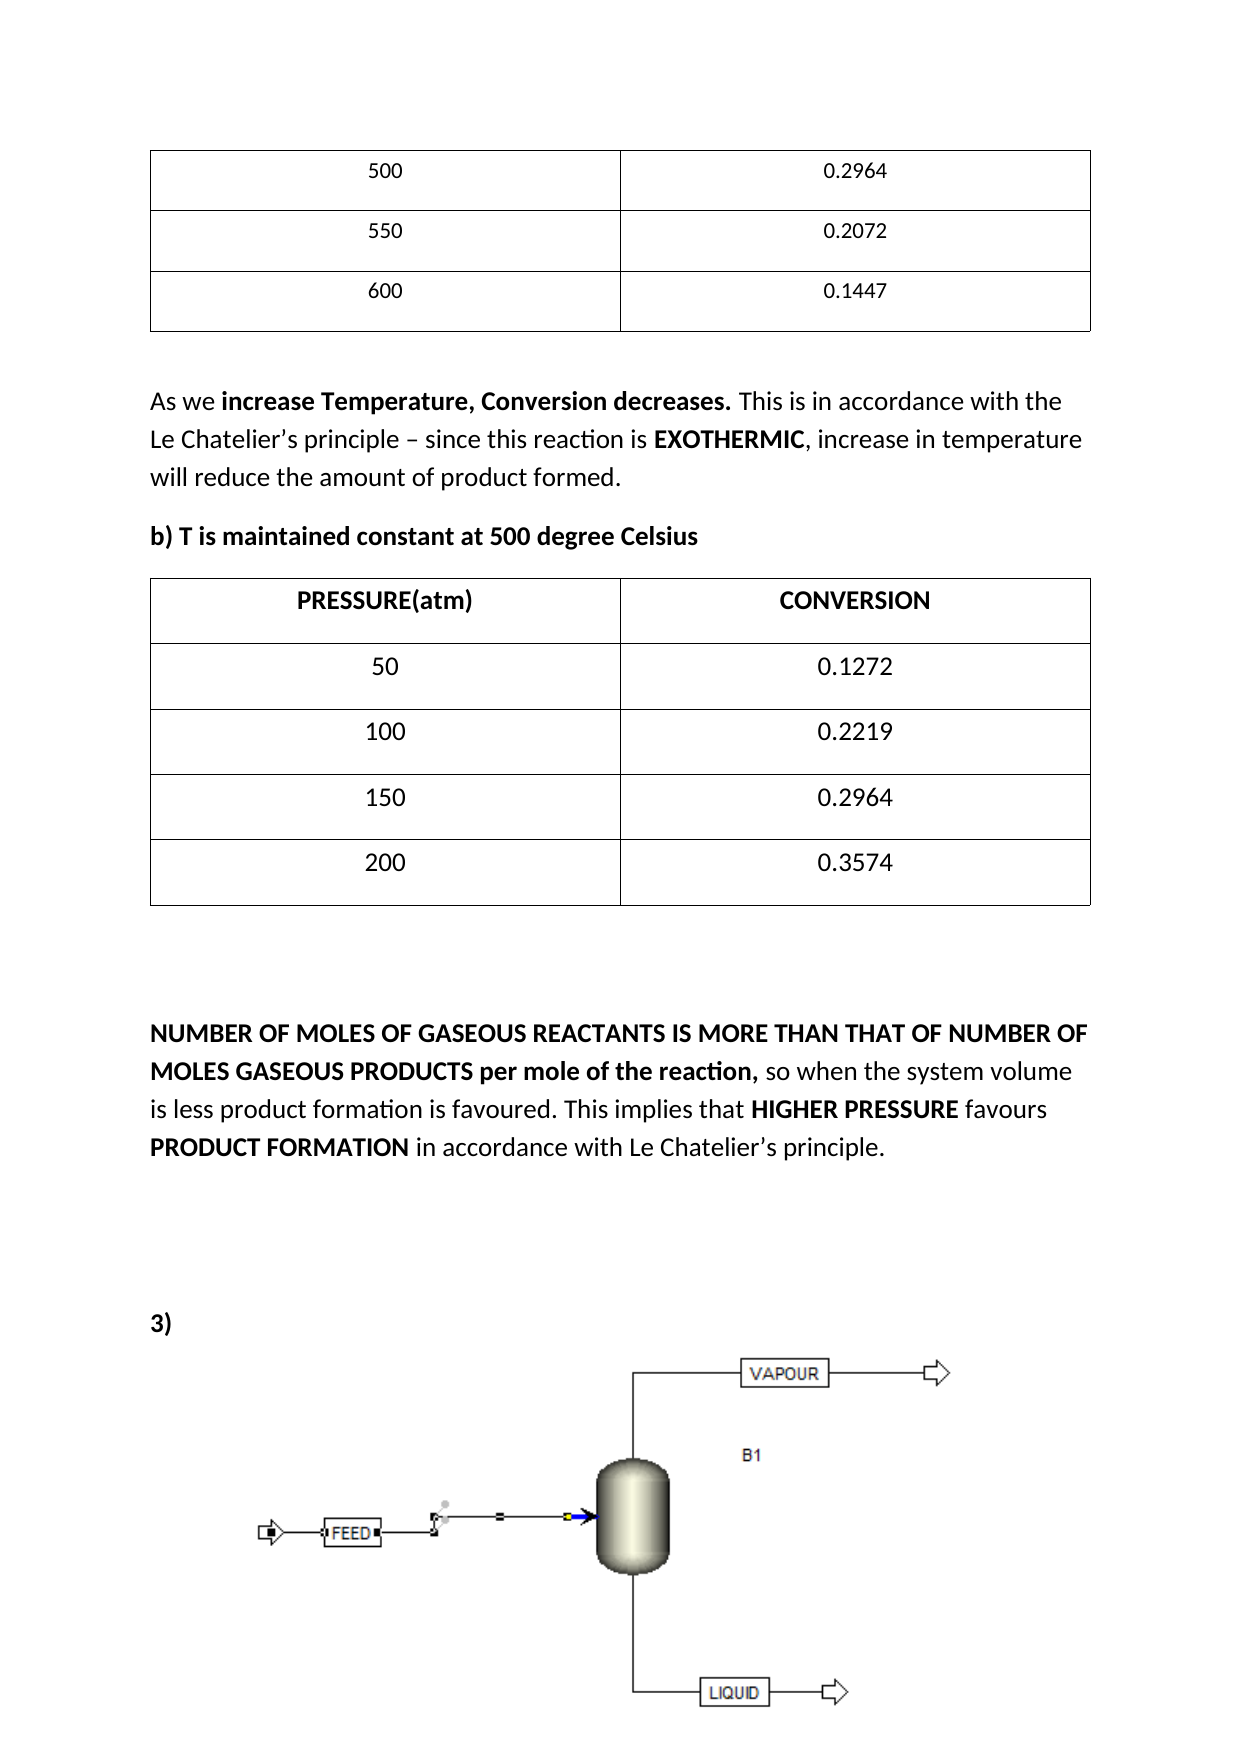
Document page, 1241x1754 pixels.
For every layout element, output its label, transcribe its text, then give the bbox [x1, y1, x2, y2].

text b) T is maintained constant at 500 degree Celsius [150, 519, 1090, 552]
table_cell 0.2219 [621, 710, 1090, 774]
table_cell 0.2964 [621, 151, 1090, 210]
table_header CONVERSION [621, 579, 1090, 643]
text [1013, 1307, 1090, 1340]
table_cell 150 [151, 775, 620, 839]
table_cell 550 [151, 211, 620, 271]
table_cell 600 [151, 272, 620, 331]
table_cell 0.1272 [621, 644, 1090, 708]
table_cell 50 [151, 644, 620, 708]
table_cell 0.1447 [621, 272, 1090, 331]
table_cell 500 [151, 151, 620, 210]
table_cell 100 [151, 710, 620, 774]
table_cell 0.2072 [621, 211, 1090, 271]
picture [227, 1302, 1013, 1754]
text NUMBER OF MOLES OF GASEOUS REACTANTS IS MORE THAN THAT OF NUMBER OF MOLES GASEOUS PRODUCTS per mole of the reaction, so when the system volume is less product formation is favoured. This implies that HIGHER PRESSURE favours PRODUCT FORMATION in accordance with Le Chatelier’s principle. [150, 1017, 1090, 1163]
table_header PRESSURE(atm) [151, 579, 620, 643]
text 3) [150, 1307, 227, 1340]
table_cell 0.3574 [621, 840, 1090, 905]
text As we increase Temperature, Conversion decreases. This is in accordance with the Le Chatelier’s principle – since this reaction is EXOTHERMIC, increase in temperature will reduce the amount of product formed. [150, 384, 1090, 493]
table_cell 0.2964 [621, 775, 1090, 839]
table_cell 200 [151, 840, 620, 905]
